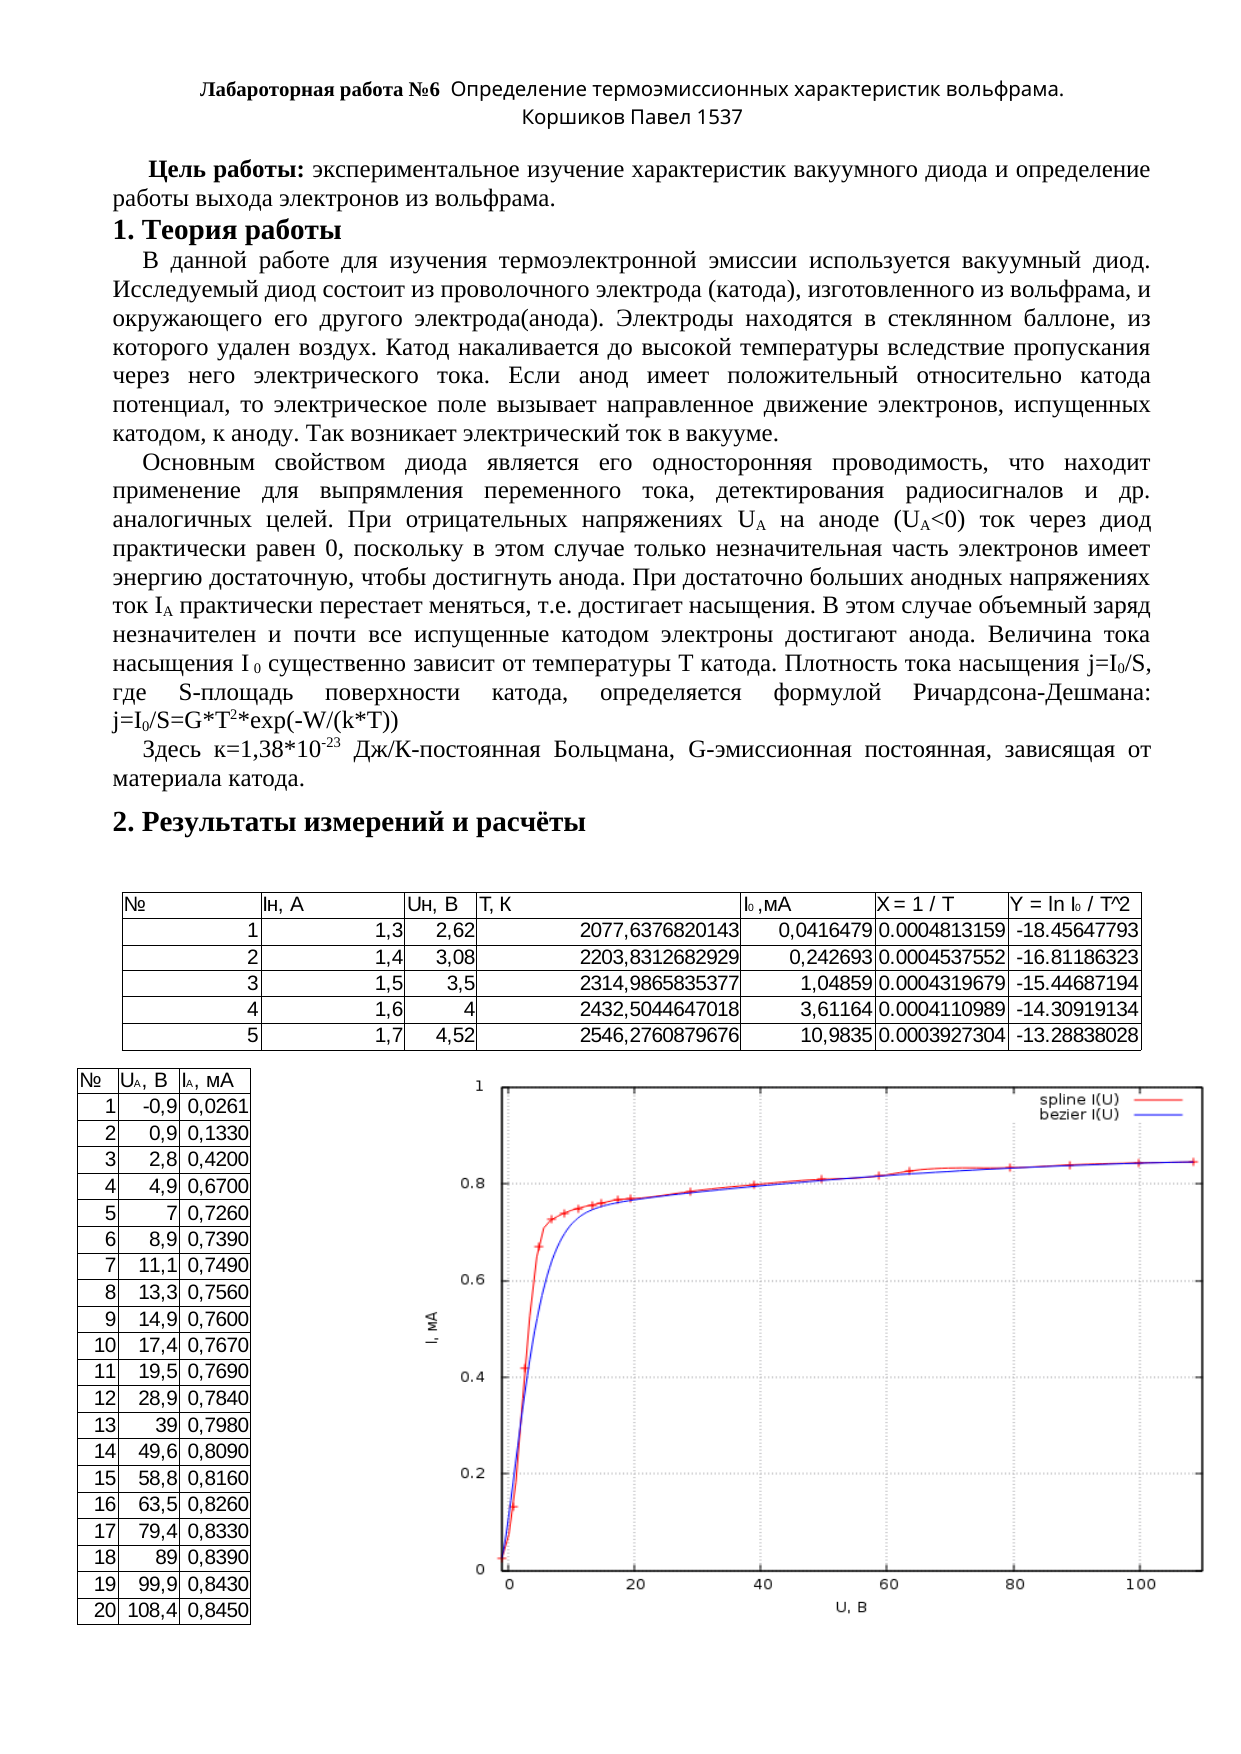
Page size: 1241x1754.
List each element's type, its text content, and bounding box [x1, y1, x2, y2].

text Основным свойством диода является его односторонняя проводимость, что находит применение для выпрямления переменного тока, детектирования радиосигналов и др. аналогичных целей. При отрицательных напряжениях UA на аноде (UA<0) ток через диод практически равен 0, поскольку в этом случае только незначительная часть электронов имеет энергию достаточную, чтобы достигнуть анода. При достаточно больших анодных напряжениях ток IA практически перестает меняться, т.е. достигает насыщения. В этом случае объемный заряд незначителен и почти все испущенные катодом электроны достигают анода. Величина тока насыщения I 0 существенно зависит от температуры Т катода. Плотность тока насыщения j=I0/S, где S-площадь поверхности катода, определяется формулой Ричардсона-Дешмана: j=I0/S=G*T2*exp(-W/(k*T)) [112, 447, 1152, 734]
text Здесь к=1,38*10-23 Дж/К-постоянная Больцмана, G-эмиссионная постоянная, зависящая от материала катода. [112, 734, 1152, 792]
picture [418, 1068, 1233, 1618]
text 2. Результаты измерений и расчёты [112, 804, 1152, 838]
text Цель работы: экспериментальное изучение характеристик вакуумного диода и определение работы выхода электронов из вольфрама. [112, 154, 1152, 212]
text 1. Теория работы [112, 212, 1152, 246]
text В данной работе для изучения термоэлектронной эмиссии используется вакуумный диод. Исследуемый диод состоит из проволочного электрода (катода), изготовленного из вольфрама, и окружающего его другого электрода(анода). Электроды находятся в стеклянном баллоне, из которого удален воздух. Катод накаливается до высокой температуры вследствие пропускания через него электрического тока. Если анод имеет положительный относительно катода потенциал, то электрическое поле вызывает направленное движение электронов, испущенных катодом, к аноду. Так возникает электрический ток в вакууме. [112, 246, 1152, 447]
